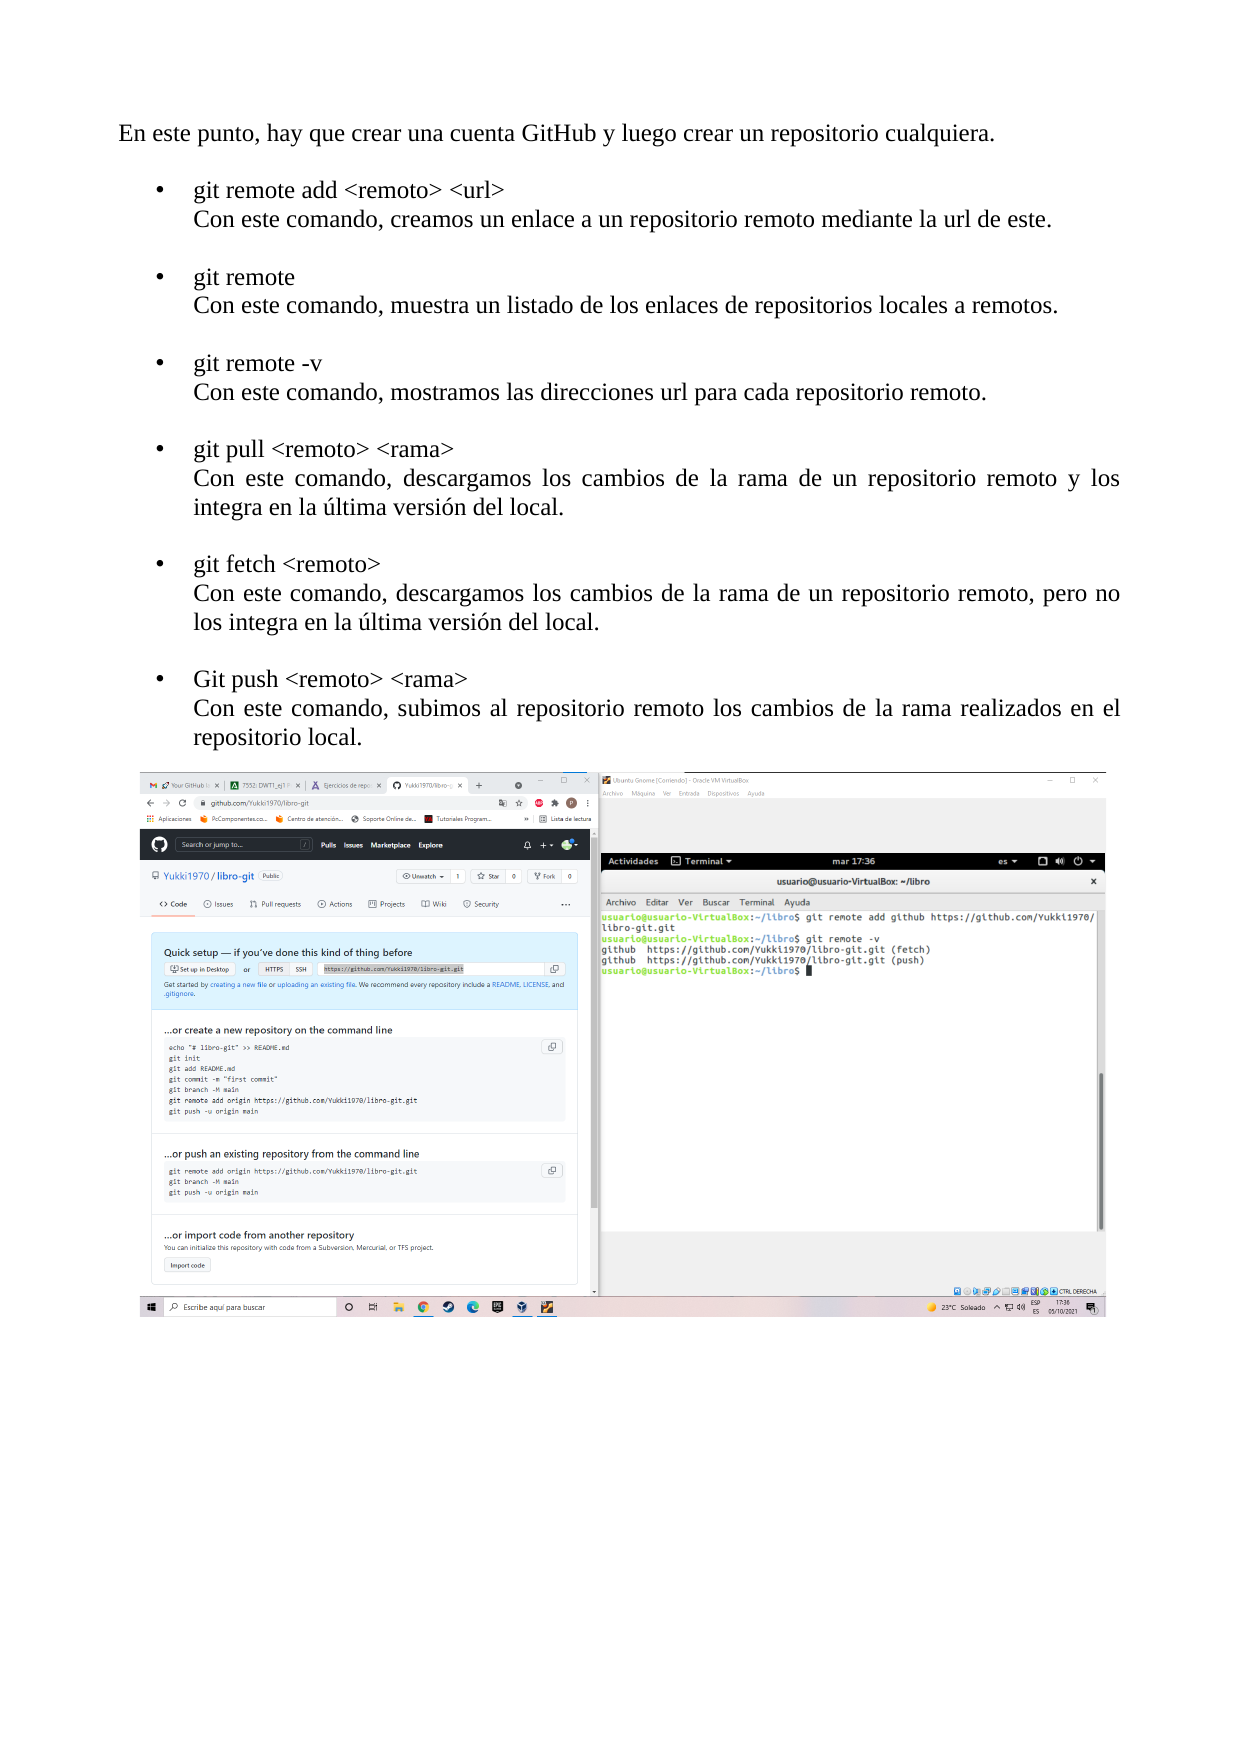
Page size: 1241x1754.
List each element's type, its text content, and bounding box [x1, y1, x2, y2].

list git remote add <remoto> <url> [156, 176, 1122, 204]
list git fetch <remoto> [156, 549, 1122, 578]
list git remote -v [156, 348, 1122, 377]
list git pull <remoto> <rama> [156, 434, 1122, 463]
list Con este comando, subimos al repositorio remoto los cambios de la rama realizados en el repositorio local. [156, 693, 1122, 751]
list Con este comando, mostramos las direcciones url para cada repositorio remoto. [156, 377, 1122, 406]
list Con este comando, creamos un enlace a un repositorio remoto mediante la url de este. [156, 204, 1122, 233]
list Git push <remoto> <rama> [156, 664, 1122, 693]
list Con este comando, descargamos los cambios de la rama de un repositorio remoto y los integra en la última versión del local. [156, 463, 1122, 521]
picture [139, 772, 1107, 1317]
text En este punto, hay que crear una cuenta GitHub y luego crear un repositorio cualquiera. [118, 118, 1122, 147]
list Con este comando, descargamos los cambios de la rama de un repositorio remoto, pero no los integra en la última versión del local. [156, 578, 1122, 636]
list git remote [156, 262, 1122, 291]
list Con este comando, muestra un listado de los enlaces de repositorios locales a remotos. [156, 291, 1122, 319]
